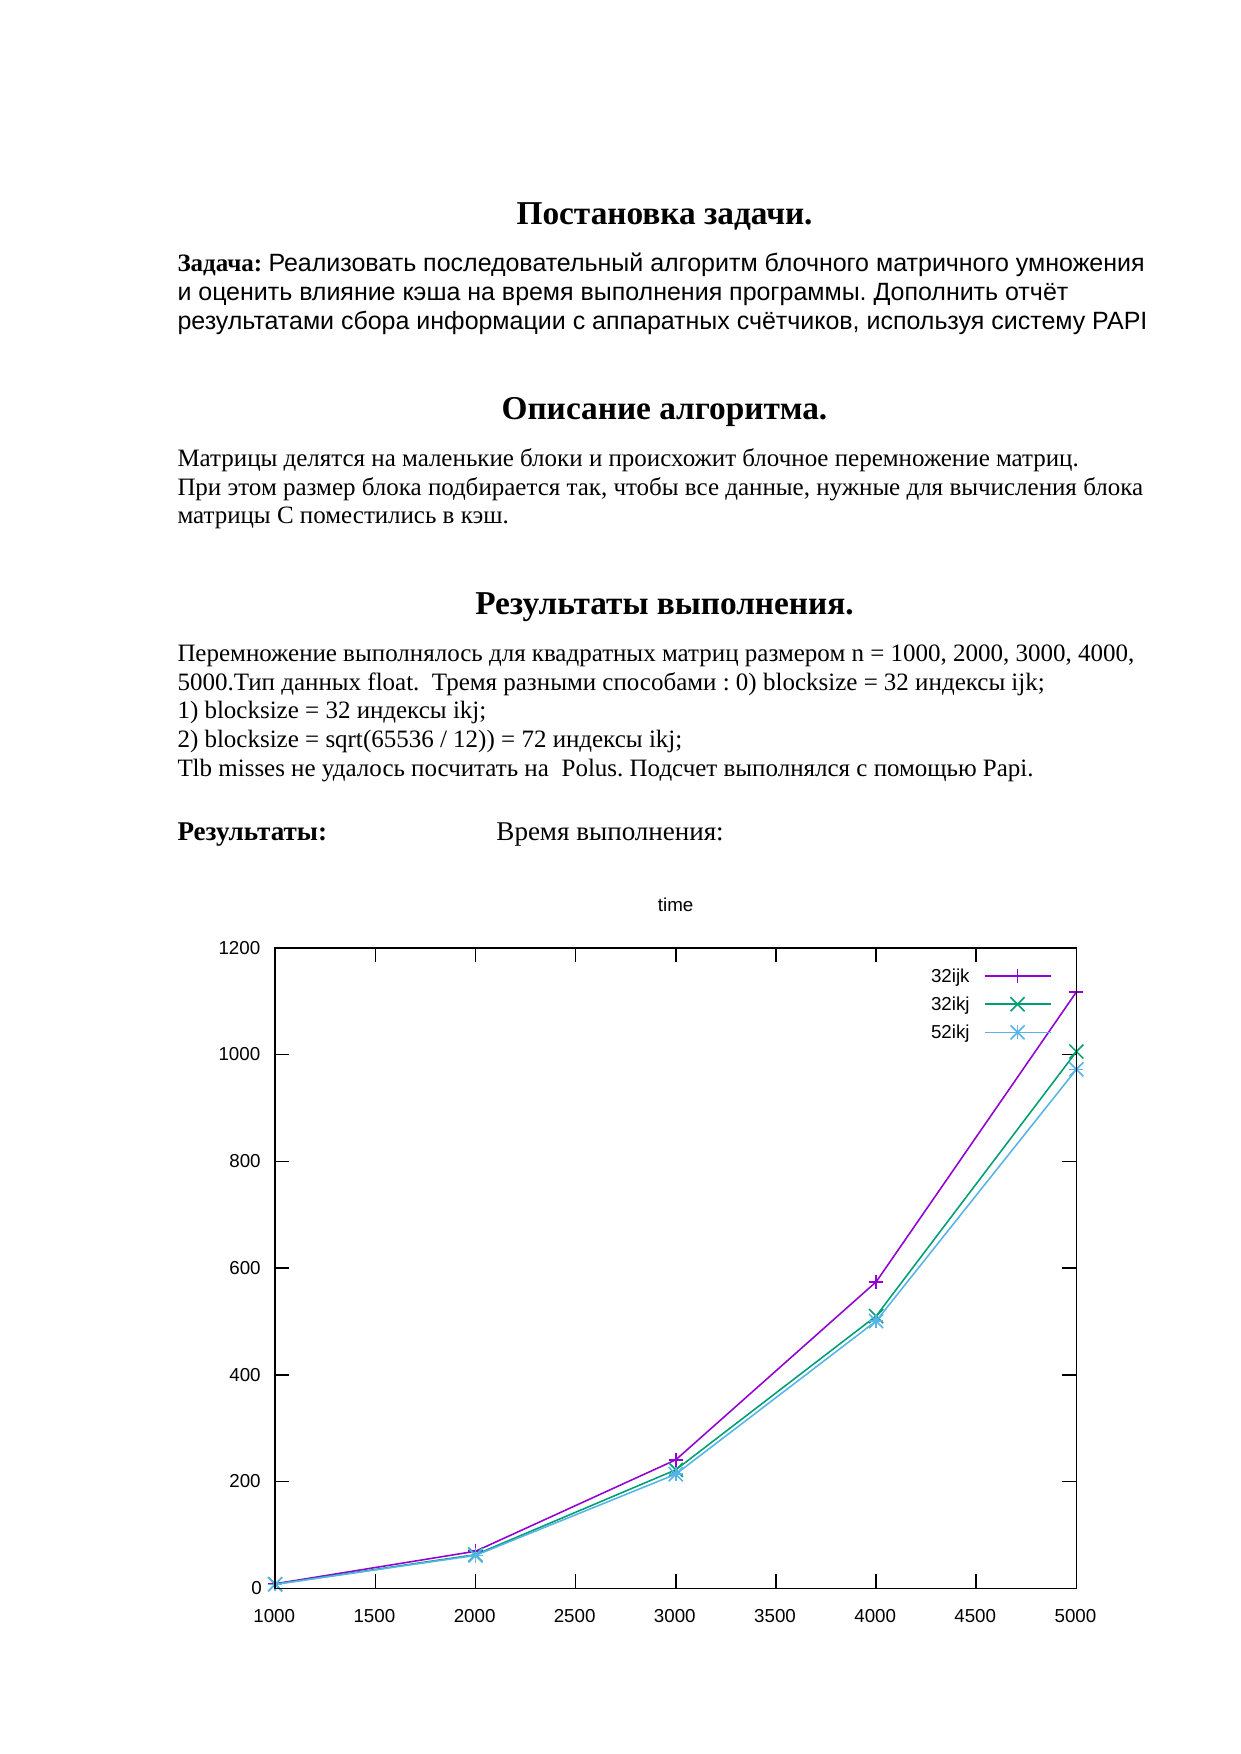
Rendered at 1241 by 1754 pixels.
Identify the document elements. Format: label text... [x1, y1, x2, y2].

subtitle Результаты выполнения. [177, 583, 1152, 621]
text 1) blocksize = 32 индексы ikj; [177, 696, 1152, 724]
subtitle Постановка задачи. [177, 193, 1152, 231]
text 2) blocksize = sqrt(65536 / 12)) = 72 индексы ikj; [177, 724, 1152, 753]
subtitle Описание алгоритма. [177, 388, 1152, 426]
text Задача: Реализовать последовательный алгоритм блочного матричного умножения и оценить влияние кэша на время выполнения программы. Дополнить отчёт результатами сбора информации с аппаратных счётчиков, используя систему PAPI [177, 248, 1152, 334]
text При этом размер блока подбирается так, чтобы все данные, нужные для вычисления блока матрицы С поместились в кэш. [177, 472, 1152, 529]
text Перемножение выполнялось для квадратных матриц размером n = 1000, 2000, 3000, 4000, 5000.Тип данных float. Тремя разными способами : 0) blocksize = 32 индексы ijk; [177, 638, 1152, 696]
subtitle Результаты: Время выполнения: [177, 815, 1152, 846]
text Матрицы делятся на маленькие блоки и происхожит блочное перемножение матриц. [177, 443, 1152, 472]
text Tlb misses не удалось посчитать на Polus. Подсчет выполнялся с помощью Papi. [177, 753, 1152, 782]
